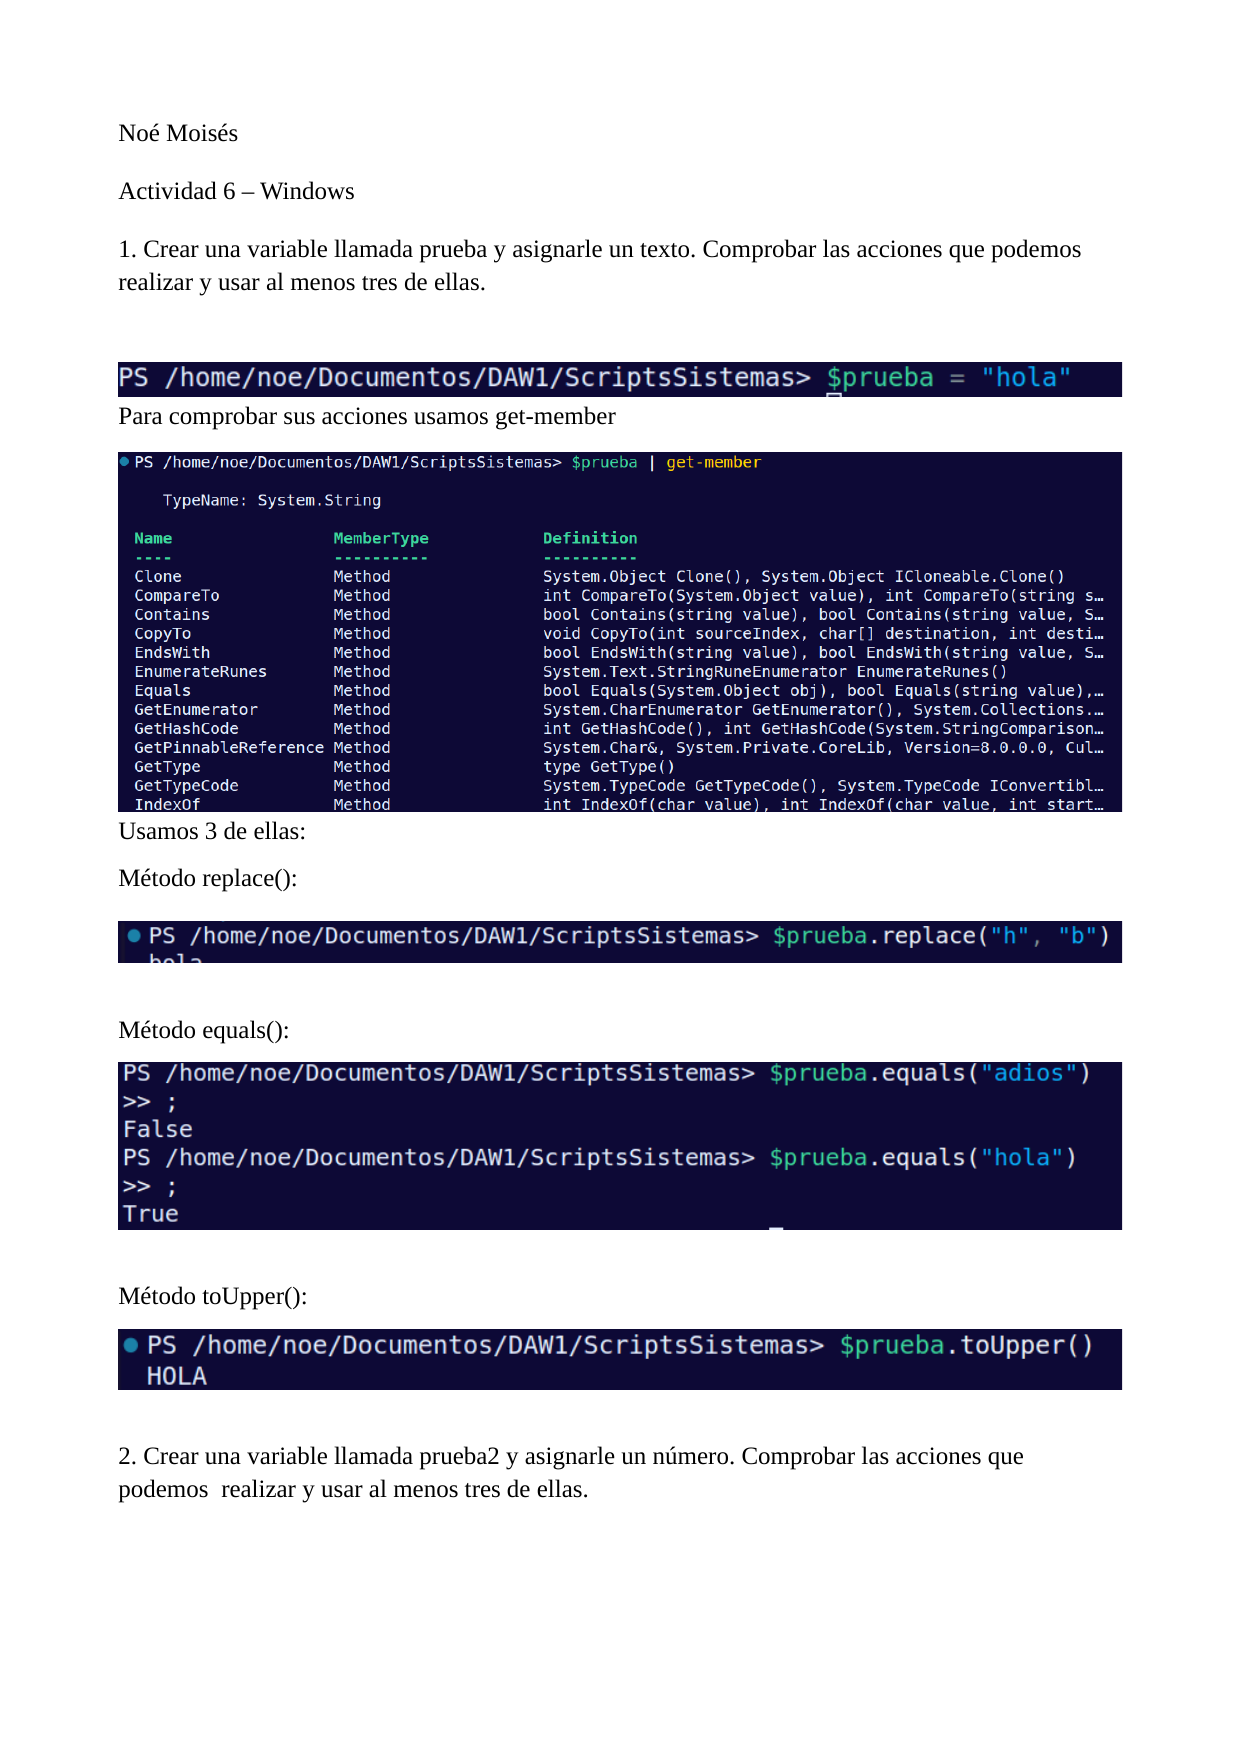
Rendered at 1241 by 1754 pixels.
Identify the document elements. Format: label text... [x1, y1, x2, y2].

text Método equals(): [118, 1015, 1122, 1043]
picture [118, 452, 1123, 812]
picture [118, 362, 1123, 397]
picture [118, 1329, 1123, 1390]
text Método replace(): [118, 863, 1122, 892]
text 2. Crear una variable llamada prueba2 y asignarle un número. Comprobar las acciones que podemos realizar y usar al menos tres de ellas. [118, 1441, 1122, 1503]
text Usamos 3 de ellas: [118, 812, 1122, 844]
picture [118, 1062, 1123, 1230]
text Método toUpper(): [118, 1281, 1122, 1310]
text [118, 448, 1122, 452]
picture [118, 921, 1123, 963]
text Actividad 6 – Windows [118, 176, 1122, 205]
text 1. Crear una variable llamada prueba y asignarle un texto. Comprobar las acciones que podemos realizar y usar al menos tres de ellas. [118, 234, 1122, 296]
text Para comprobar sus acciones usamos get-member [118, 397, 1122, 430]
